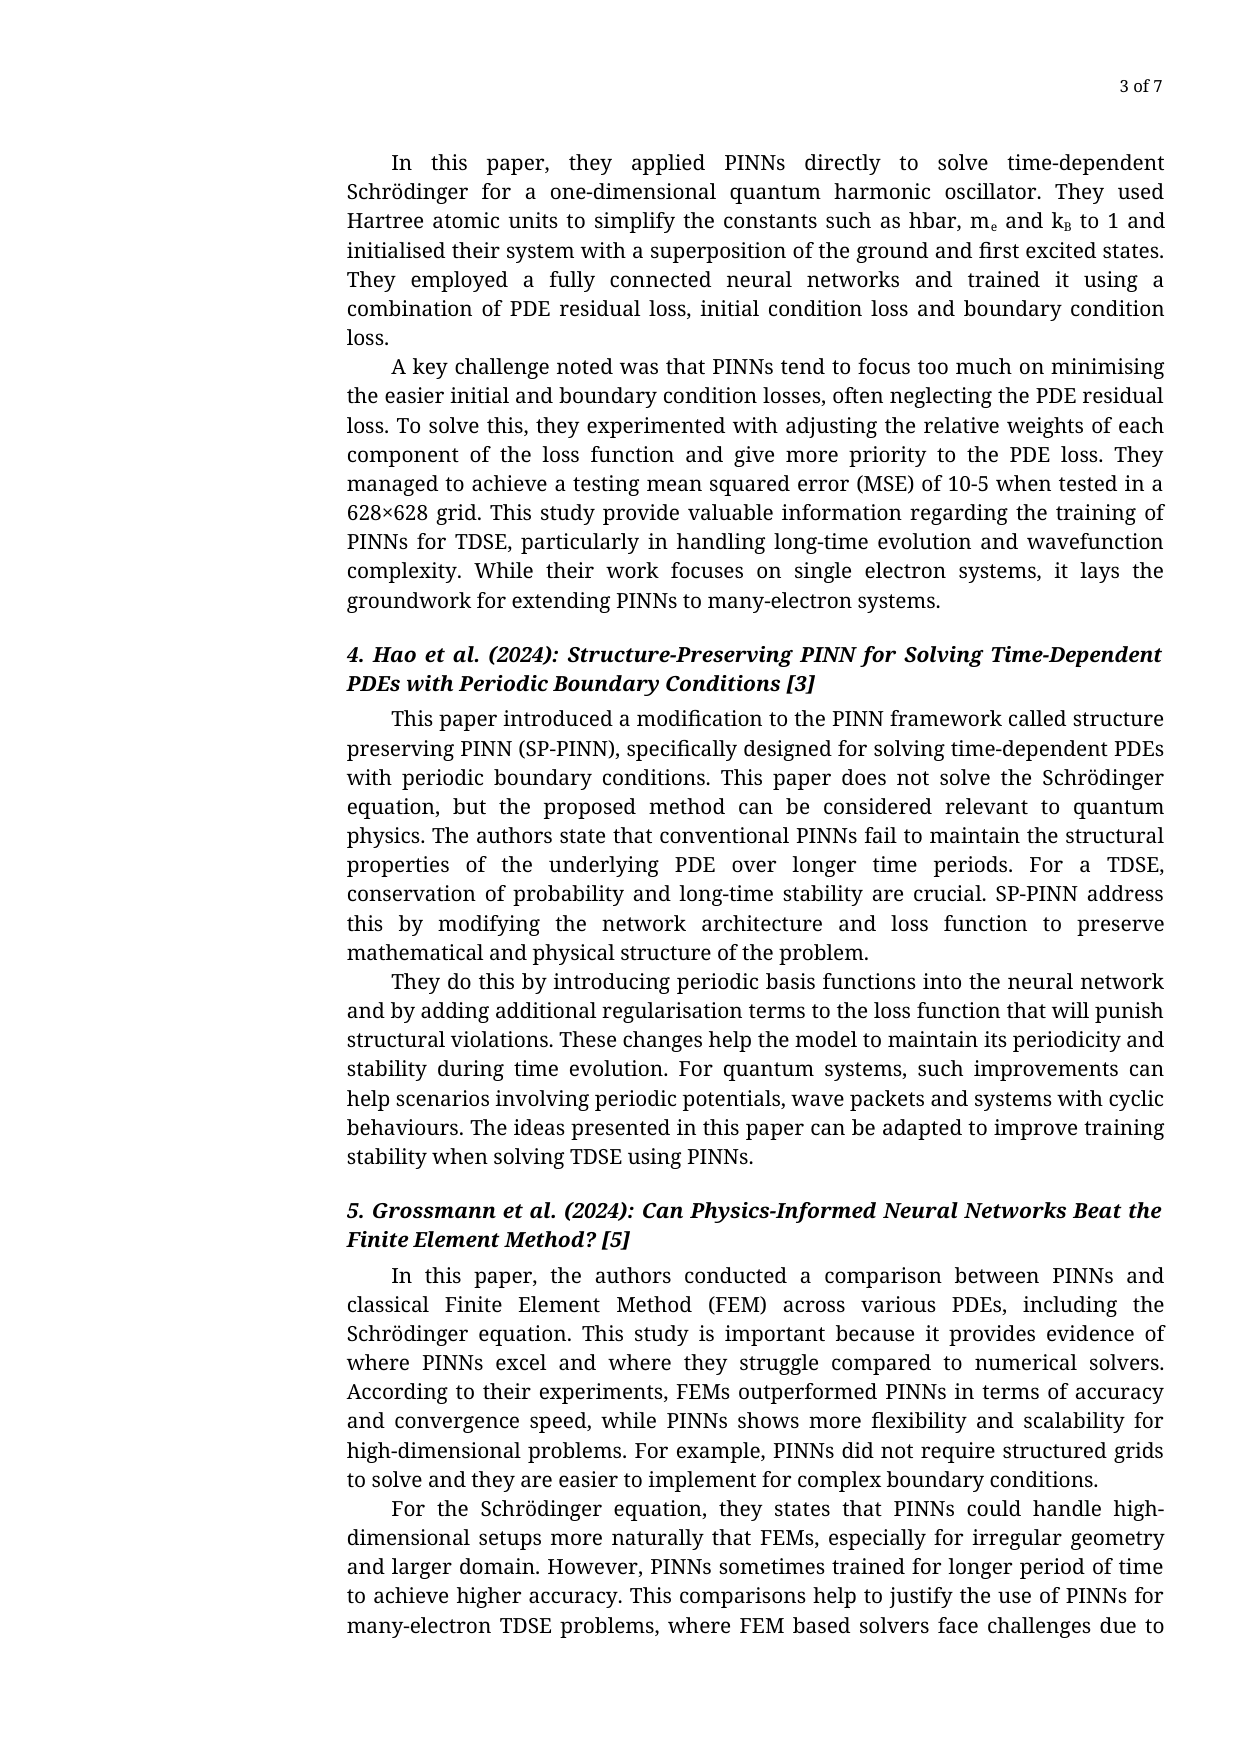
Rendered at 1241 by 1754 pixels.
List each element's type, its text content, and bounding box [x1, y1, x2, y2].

text In this paper, they applied PINNs directly to solve time-dependent Schrödinger for a one-dimensional quantum harmonic oscillator. They used Hartree atomic units to simplify the constants such as hbar, me and kB to 1 and initialised their system with a superposition of the ground and first excited states. They employed a fully connected neural networks and trained it using a combination of PDE residual loss, initial condition loss and boundary condition loss. [347, 148, 1165, 352]
text In this paper, the authors conducted a comparison between PINNs and classical Finite Element Method (FEM) across various PDEs, including the Schrödinger equation. This study is important because it provides evidence of where PINNs excel and where they struggle compared to numerical solvers. According to their experiments, FEMs outperformed PINNs in terms of accuracy and convergence speed, while PINNs shows more flexibility and scalability for high-dimensional problems. For example, PINNs did not require structured grids to solve and they are easier to implement for complex boundary conditions. [347, 1260, 1165, 1493]
subtitle 5. Grossmann et al. (2024): Can Physics-Informed Neural Networks Beat the Finite Element Method? [5] [347, 1196, 1165, 1254]
subtitle 4. Hao et al. (2024): Structure-Preserving PINN for Solving Time-Dependent PDEs with Periodic Boundary Conditions [3] [347, 639, 1165, 698]
text This paper introduced a modification to the PINN framework called structure preserving PINN (SP-PINN), specifically designed for solving time-dependent PDEs with periodic boundary conditions. This paper does not solve the Schrödinger equation, but the proposed method can be considered relevant to quantum physics. The authors state that conventional PINNs fail to maintain the structural properties of the underlying PDE over longer time periods. For a TDSE, conservation of probability and long-time stability are crucial. SP-PINN address this by modifying the network architecture and loss function to preserve mathematical and physical structure of the problem. [347, 704, 1165, 966]
text For the Schrödinger equation, they states that PINNs could handle high-dimensional setups more naturally that FEMs, especially for irregular geometry and larger domain. However, PINNs sometimes trained for longer period of time to achieve higher accuracy. This comparisons help to justify the use of PINNs for many-electron TDSE problems, where FEM based solvers face challenges due to [347, 1493, 1165, 1639]
text A key challenge noted was that PINNs tend to focus too much on minimising the easier initial and boundary condition losses, often neglecting the PDE residual loss. To solve this, they experimented with adjusting the relative weights of each component of the loss function and give more priority to the PDE loss. They managed to achieve a testing mean squared error (MSE) of 10-5 when tested in a 628×628 grid. This study provide valuable information regarding the training of PINNs for TDSE, particularly in handling long-time evolution and wavefunction complexity. While their work focuses on single electron systems, it lays the groundwork for extending PINNs to many-electron systems. [347, 352, 1165, 614]
text They do this by introducing periodic basis functions into the neural network and by adding additional regularisation terms to the loss function that will punish structural violations. These changes help the model to maintain its periodicity and stability during time evolution. For quantum systems, such improvements can help scenarios involving periodic potentials, wave packets and systems with cyclic behaviours. The ideas presented in this paper can be adapted to improve training stability when solving TDSE using PINNs. [347, 966, 1165, 1171]
